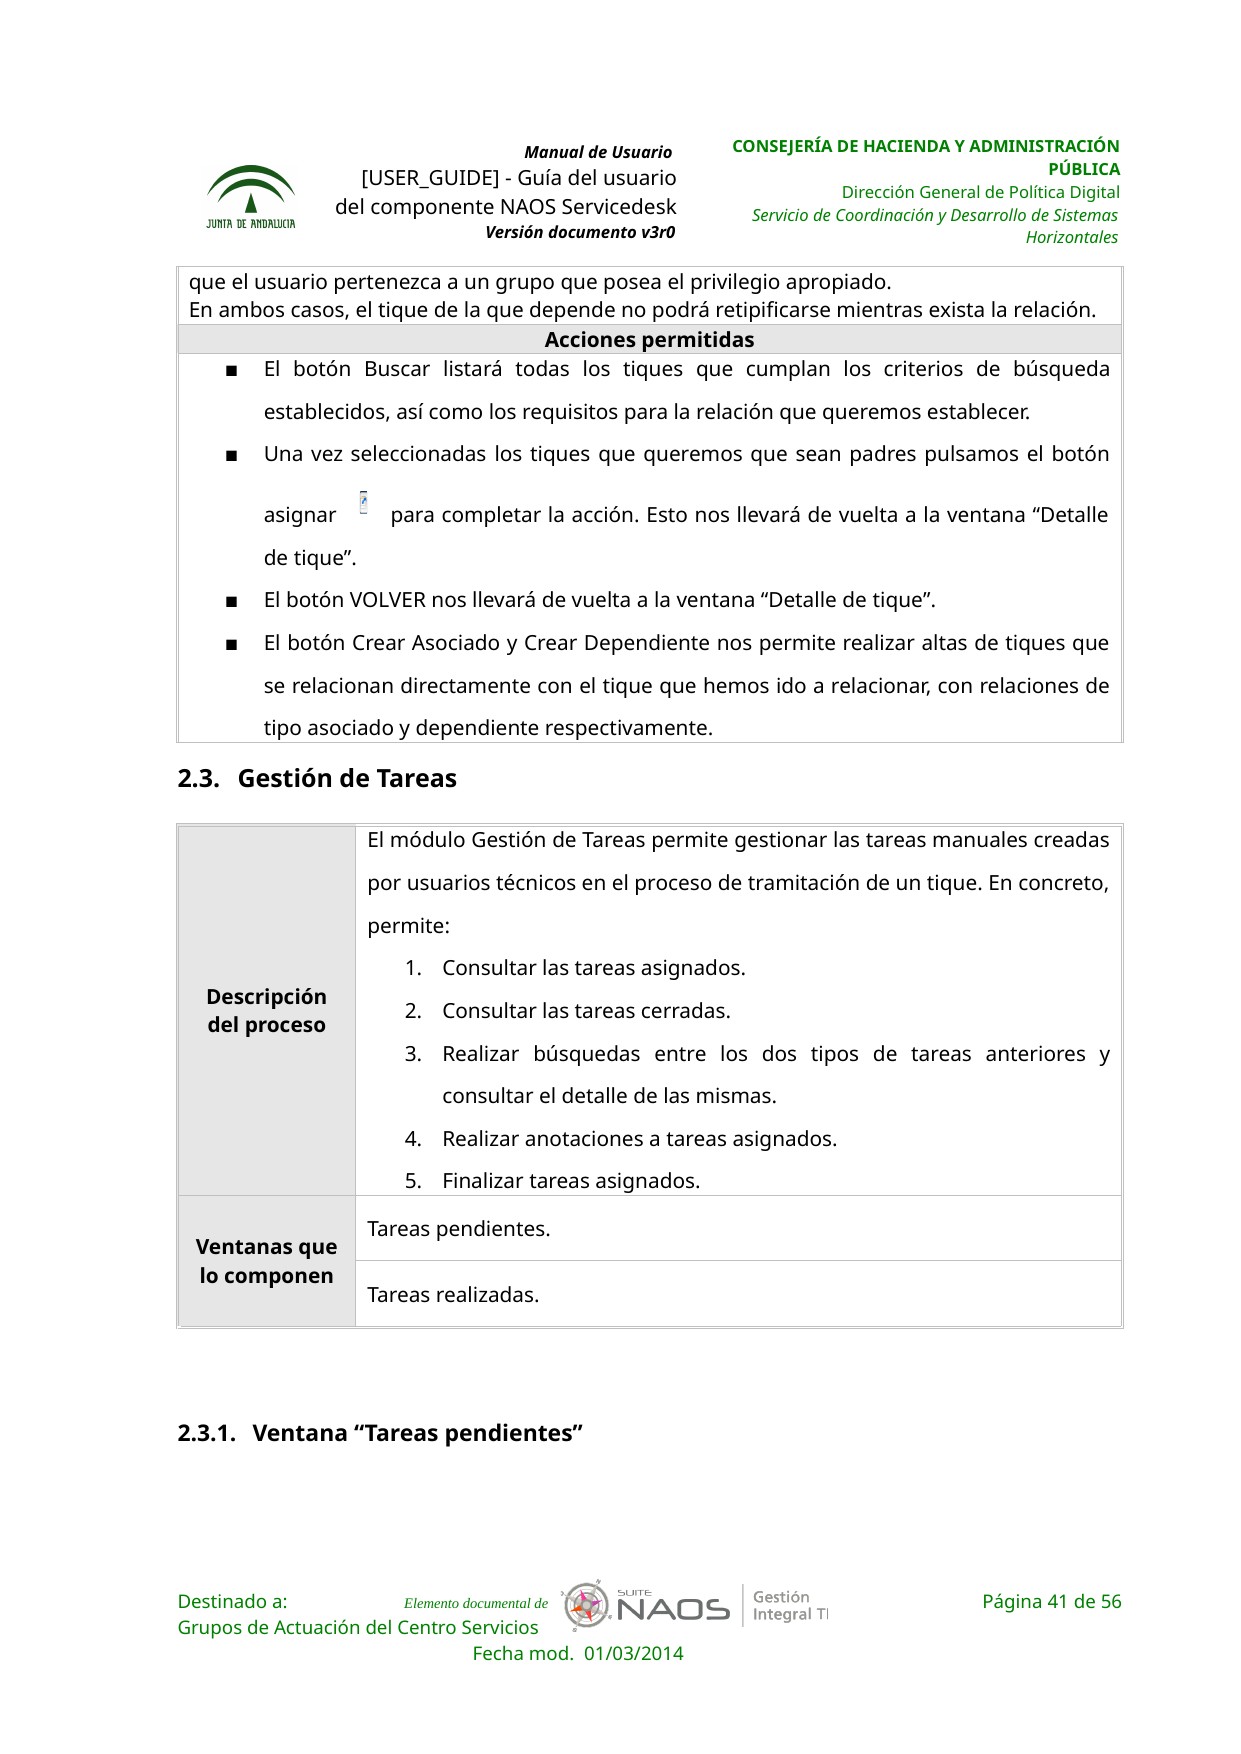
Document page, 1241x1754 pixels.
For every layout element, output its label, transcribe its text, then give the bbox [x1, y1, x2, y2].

picture [201, 165, 298, 232]
subtitle Gestión de Tareas [177, 761, 1122, 794]
subtitle Ventana “Tareas pendientes” [177, 1416, 1122, 1448]
picture [359, 491, 368, 514]
table_header Tareas pendientes. [356, 1196, 1121, 1260]
table_cell Tareas realizadas. [356, 1261, 1121, 1326]
table_header Descripción del proceso [179, 827, 355, 1195]
picture [560, 1579, 829, 1632]
table_cell Ventanas que lo componen [179, 1196, 355, 1326]
table_cell El botón Buscar listará todas los tiques que cumplan los criterios de búsqueda establecidos, así como los requisitos para la relación que queremos establecer. Una vez seleccionadas los tiques que queremos que sean padres pulsamos el botón asignar para completar la acción. Esto nos llevará de vuelta a la ventana “Detalle de tique”. El botón VOLVER nos llevará de vuelta a la ventana “Detalle de tique”. El botón Crear Asociado y Crear Dependiente nos permite realizar altas de tiques que se relacionan directamente con el tique que hemos ido a relacionar, con relaciones de tipo asociado y dependiente respectivamente. [179, 354, 1121, 742]
table_cell que el usuario pertenezca a un grupo que posea el privilegio apropiado. En ambos casos, el tique de la que depende no podrá retipificarse mientras exista la relación. [179, 267, 1121, 324]
table_header El módulo Gestión de Tareas permite gestionar las tareas manuales creadas por usuarios técnicos en el proceso de tramitación de un tique. En concreto, permite: Consultar las tareas asignados. Consultar las tareas cerradas. Realizar búsquedas entre los dos tipos de tareas anteriores y consultar el detalle de las mismas. Realizar anotaciones a tareas asignados. Finalizar tareas asignados. [356, 827, 1121, 1195]
table_cell Acciones permitidas [179, 325, 1121, 353]
